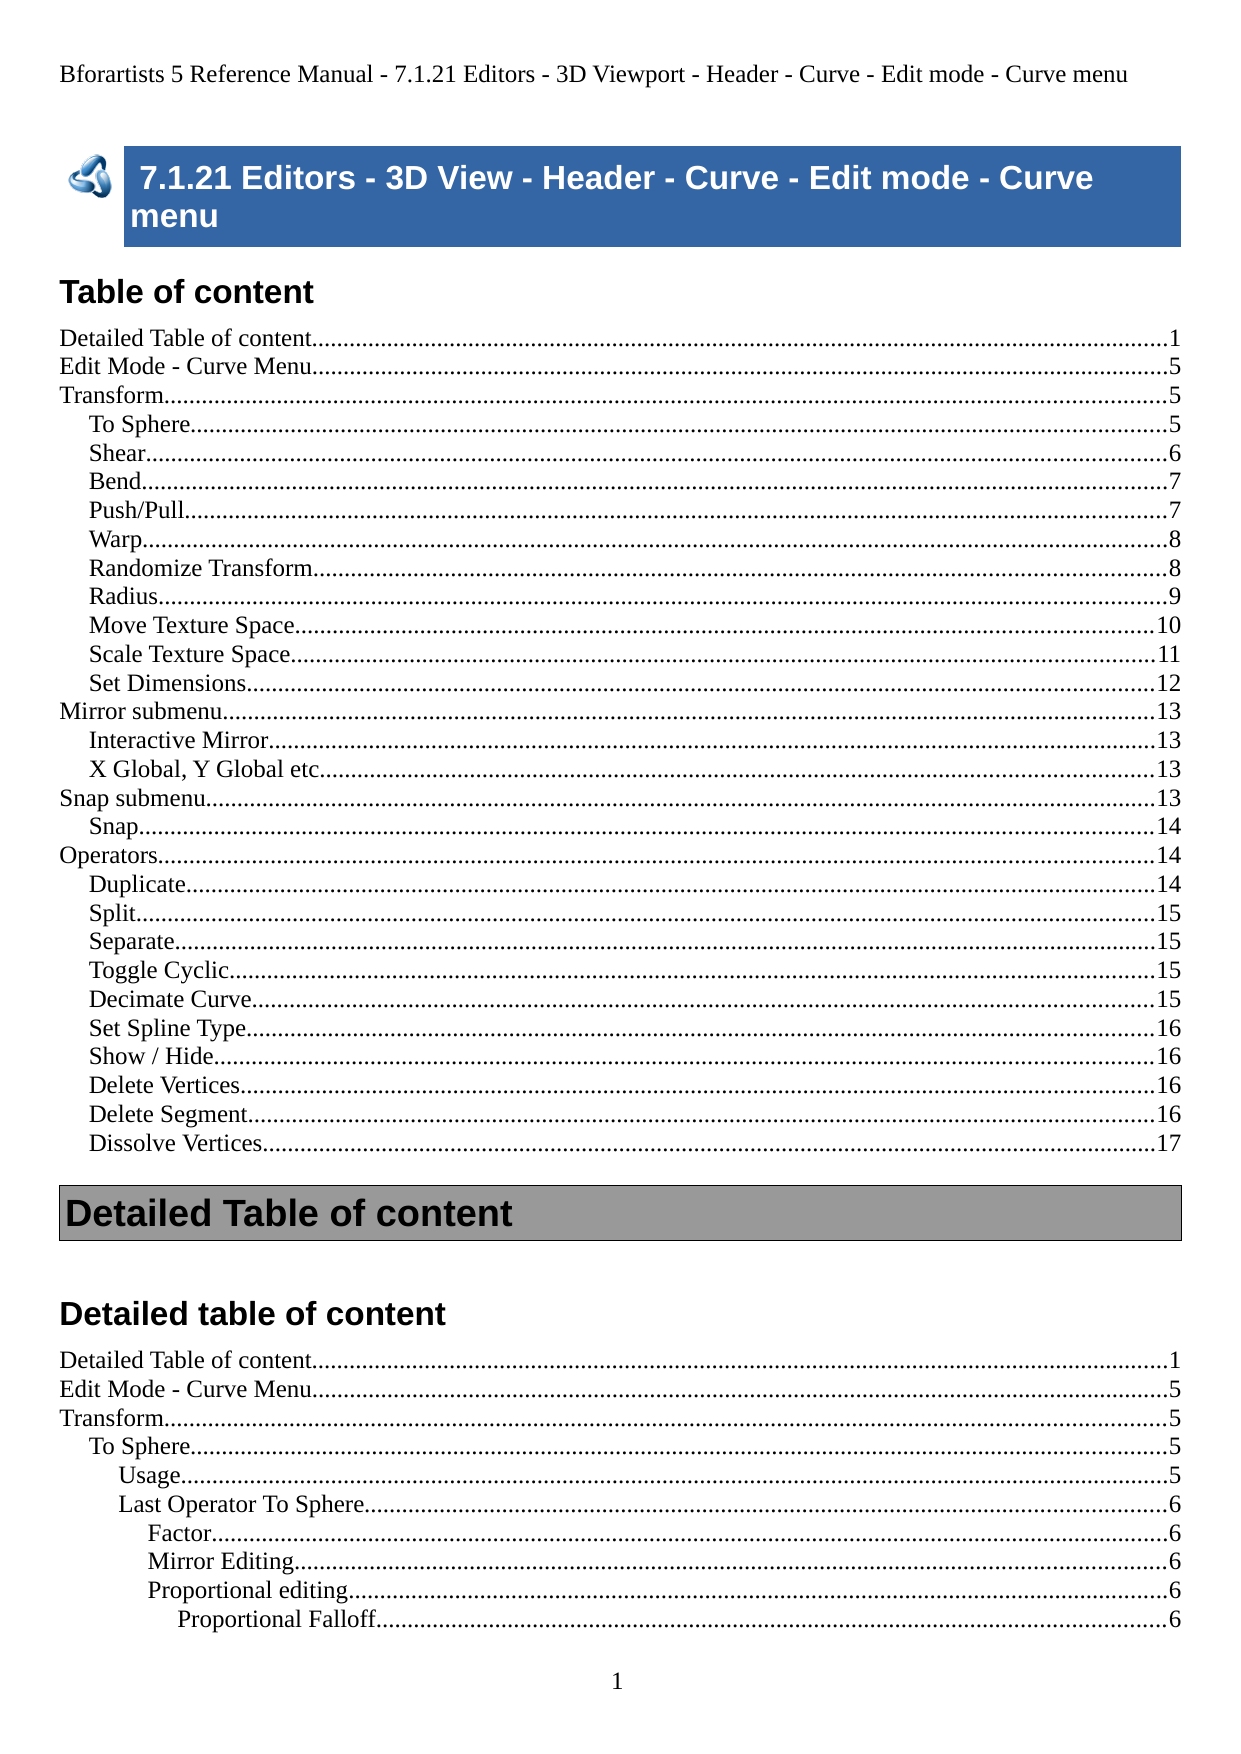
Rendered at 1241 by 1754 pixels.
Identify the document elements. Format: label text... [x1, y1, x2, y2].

text Separate 15 [88, 926, 1181, 955]
text Factor 6 [147, 1518, 1181, 1546]
text Transform 5 [59, 1403, 1181, 1431]
text Warp 8 [88, 524, 1181, 553]
text Dissolve Vertices 17 [88, 1128, 1181, 1156]
text Mirror Editing 6 [147, 1546, 1181, 1575]
text Delete Segment 16 [88, 1099, 1181, 1128]
text Duplicate 14 [88, 869, 1181, 898]
text To Sphere 5 [88, 1431, 1181, 1460]
text Randomize Transform 8 [88, 553, 1181, 581]
text Decimate Curve 15 [88, 984, 1181, 1013]
text X Global, Y Global etc. 13 [88, 754, 1181, 783]
text Operators 14 [59, 840, 1181, 869]
text Transform 5 [59, 380, 1181, 409]
text Bend 7 [88, 466, 1181, 495]
text Snap submenu 13 [59, 783, 1181, 811]
subtitle Detailed table of content [59, 1294, 1181, 1333]
text Edit Mode - Curve Menu 5 [59, 1374, 1181, 1403]
text Interactive Mirror 13 [88, 725, 1181, 754]
text Mirror submenu 13 [59, 696, 1181, 725]
text Move Texture Space 10 [88, 610, 1181, 639]
text Show / Hide 16 [88, 1041, 1181, 1070]
text Detailed Table of content 1 [59, 323, 1181, 351]
text Last Operator To Sphere 6 [118, 1489, 1181, 1518]
text Set Dimensions 12 [88, 668, 1181, 696]
table_header Detailed Table of content [60, 1186, 1181, 1240]
text Snap 14 [88, 811, 1181, 840]
table_header [59, 146, 124, 247]
text Detailed Table of content 1 [59, 1345, 1181, 1374]
text Proportional Falloff 6 [177, 1604, 1181, 1633]
text Shear 6 [88, 438, 1181, 466]
text Usage 5 [118, 1460, 1181, 1489]
picture [65, 152, 114, 201]
text Set Spline Type 16 [88, 1013, 1181, 1041]
text Edit Mode - Curve Menu 5 [59, 351, 1181, 380]
text To Sphere 5 [88, 409, 1181, 438]
text Push/Pull 7 [88, 495, 1181, 524]
text Delete Vertices 16 [88, 1070, 1181, 1099]
text Toggle Cyclic 15 [88, 955, 1181, 984]
text Proportional editing 6 [147, 1575, 1181, 1604]
subtitle Table of content [59, 272, 1181, 310]
text Split 15 [88, 898, 1181, 926]
text Radius 9 [88, 581, 1181, 610]
table_header 7.1.21 Editors - 3D View - Header - Curve - Edit mode - Curve menu [124, 146, 1181, 247]
text Scale Texture Space 11 [88, 639, 1181, 668]
